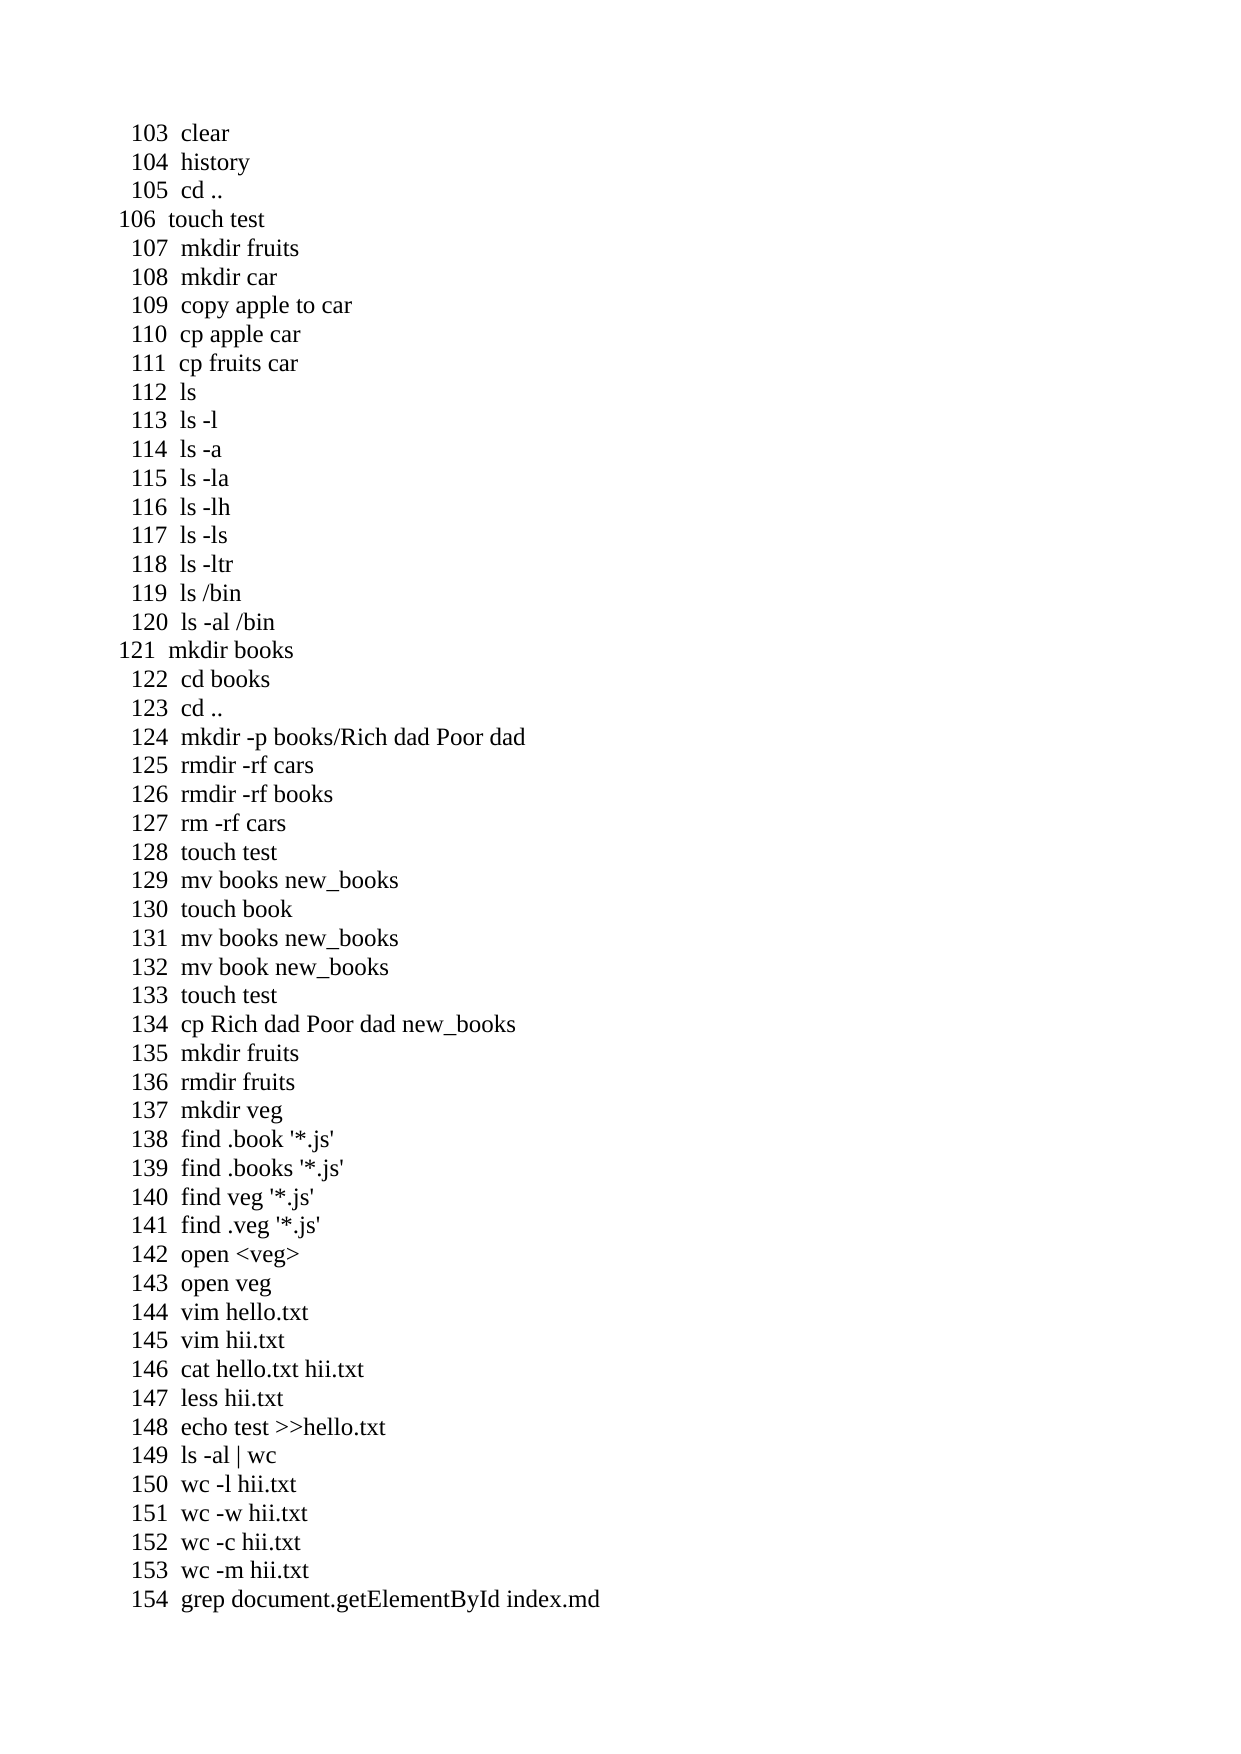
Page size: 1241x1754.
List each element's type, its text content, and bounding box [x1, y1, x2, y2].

text 150 wc -l hii.txt [118, 1469, 1122, 1498]
text 147 less hii.txt [118, 1383, 1122, 1412]
text 135 mkdir fruits [118, 1038, 1122, 1067]
text 114 ls -a [118, 434, 1122, 463]
text 138 find .book '*.js' [118, 1124, 1122, 1153]
text 120 ls -al /bin [118, 607, 1122, 636]
text 136 rmdir fruits [118, 1067, 1122, 1096]
text 129 mv books new_books [118, 866, 1122, 894]
text 144 vim hello.txt [118, 1297, 1122, 1326]
text 152 wc -c hii.txt [118, 1527, 1122, 1556]
text 108 mkdir car [118, 262, 1122, 291]
text 134 cp Rich dad Poor dad new_books [118, 1009, 1122, 1038]
text 132 mv book new_books [118, 952, 1122, 981]
text 148 echo test >>hello.txt [118, 1412, 1122, 1441]
text 154 grep document.getElementById index.md [118, 1584, 1122, 1613]
text 115 ls -la [118, 463, 1122, 492]
text 143 open veg [118, 1268, 1122, 1297]
text 128 touch test [118, 837, 1122, 866]
text 123 cd .. [118, 693, 1122, 722]
text 153 wc -m hii.txt [118, 1556, 1122, 1584]
text 109 copy apple to car [118, 291, 1122, 319]
text 104 history [118, 147, 1122, 176]
text 127 rm -rf cars [118, 808, 1122, 837]
text 146 cat hello.txt hii.txt [118, 1354, 1122, 1383]
text 137 mkdir veg [118, 1096, 1122, 1124]
text 112 ls [118, 377, 1122, 406]
text 131 mv books new_books [118, 923, 1122, 952]
text 139 find .books '*.js' [118, 1153, 1122, 1182]
text 119 ls /bin [118, 578, 1122, 607]
text 145 vim hii.txt [118, 1326, 1122, 1354]
text 117 ls -ls [118, 521, 1122, 549]
text 116 ls -lh [118, 492, 1122, 521]
text 149 ls -al | wc [118, 1441, 1122, 1469]
text 133 touch test [118, 981, 1122, 1009]
text 125 rmdir -rf cars [118, 751, 1122, 779]
text 118 ls -ltr [118, 549, 1122, 578]
text 111 cp fruits car [118, 348, 1122, 377]
text 142 open <veg> [118, 1239, 1122, 1268]
text 113 ls -l [118, 406, 1122, 434]
text 126 rmdir -rf books [118, 779, 1122, 808]
text 107 mkdir fruits [118, 233, 1122, 262]
text 140 find veg '*.js' [118, 1182, 1122, 1211]
text 122 cd books [118, 664, 1122, 693]
text 121 mkdir books [118, 636, 1122, 664]
text 106 touch test [118, 204, 1122, 233]
text 103 clear [118, 118, 1122, 147]
text 110 cp apple car [118, 319, 1122, 348]
text 130 touch book [118, 894, 1122, 923]
text 151 wc -w hii.txt [118, 1498, 1122, 1527]
text 105 cd .. [118, 176, 1122, 204]
text 141 find .veg '*.js' [118, 1211, 1122, 1239]
text 124 mkdir -p books/Rich dad Poor dad [118, 722, 1122, 751]
